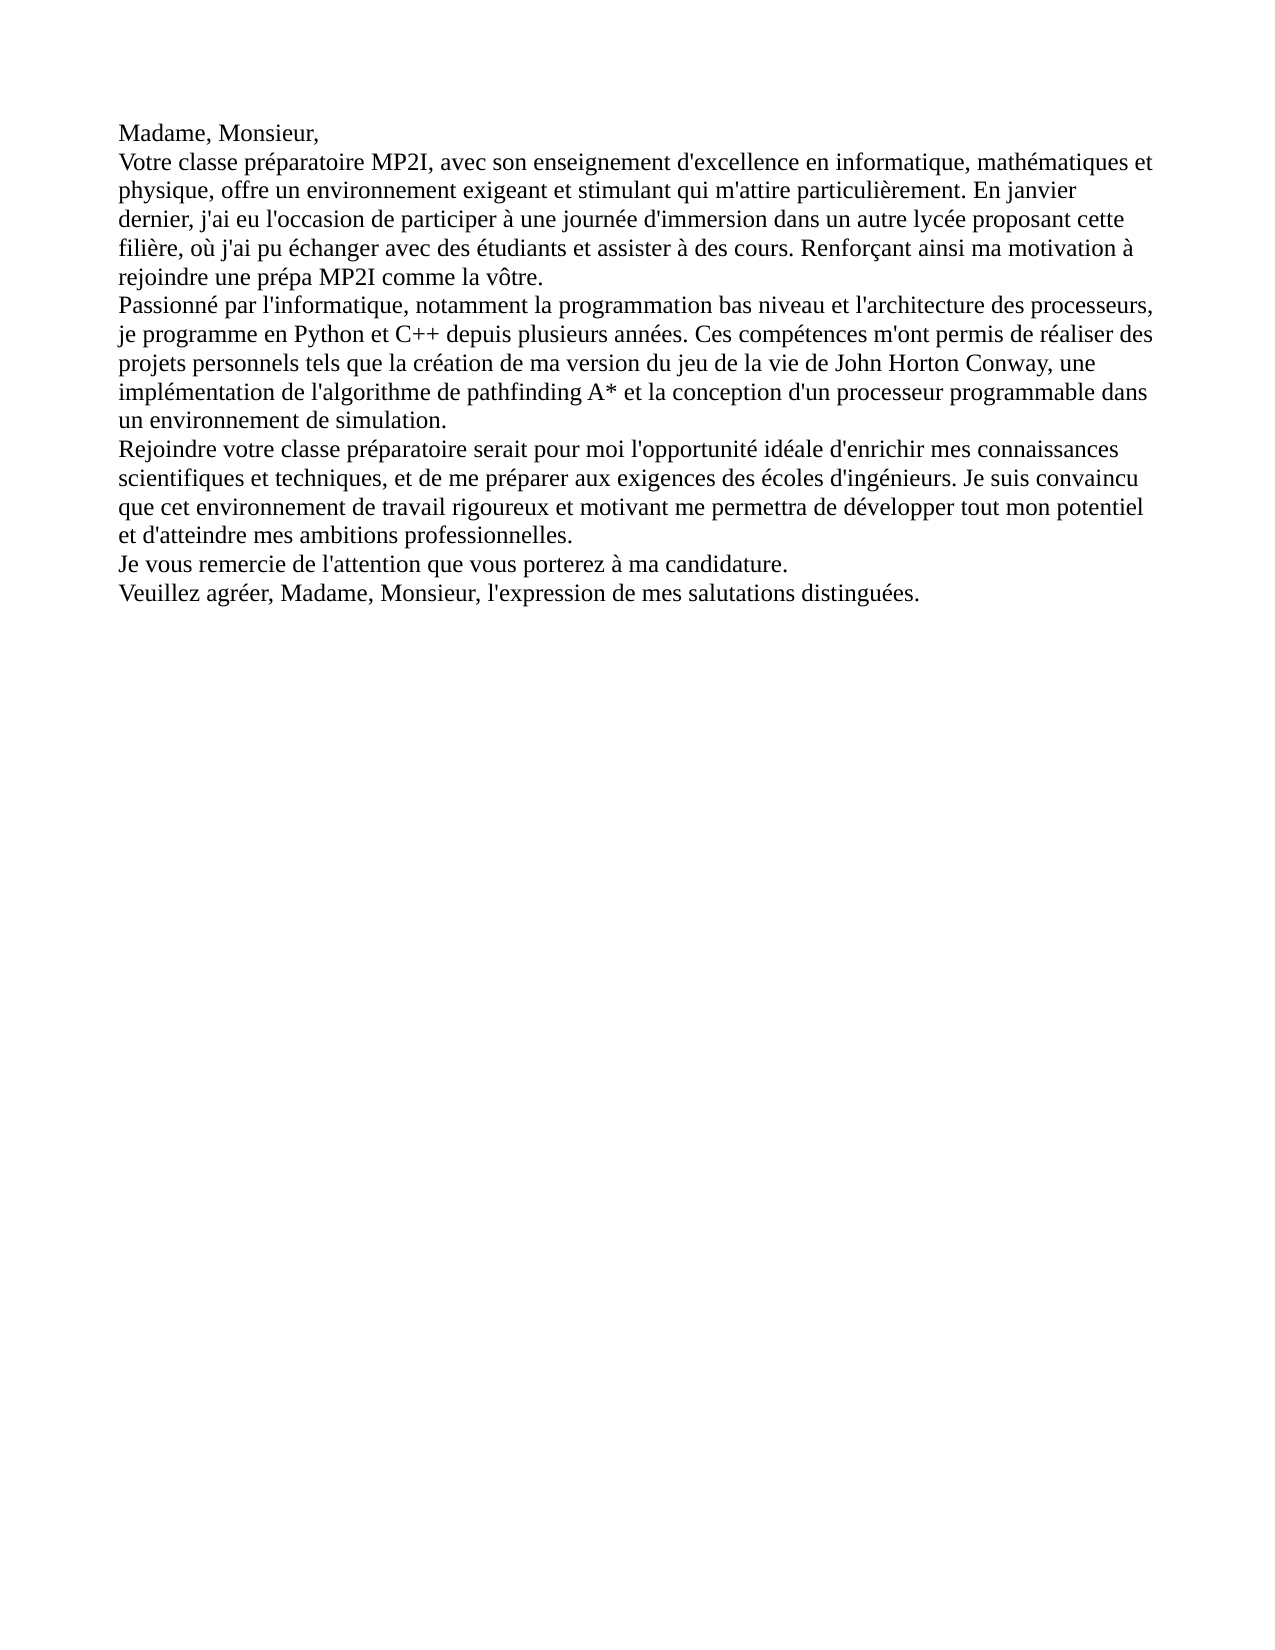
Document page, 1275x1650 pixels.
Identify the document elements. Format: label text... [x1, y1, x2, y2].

text Madame, Monsieur, Votre classe préparatoire MP2I, avec son enseignement d'excellence en informatique, mathématiques et physique, offre un environnement exigeant et stimulant qui m'attire particulièrement. En janvier dernier, j'ai eu l'occasion de participer à une journée d'immersion dans un autre lycée proposant cette filière, où j'ai pu échanger avec des étudiants et assister à des cours. Renforçant ainsi ma motivation à rejoindre une prépa MP2I comme la vôtre. Passionné par l'informatique, notamment la programmation bas niveau et l'architecture des processeurs, je programme en Python et C++ depuis plusieurs années. Ces compétences m'ont permis de réaliser des projets personnels tels que la création de ma version du jeu de la vie de John Horton Conway, une implémentation de l'algorithme de pathfinding A* et la conception d'un processeur programmable dans un environnement de simulation. Rejoindre votre classe préparatoire serait pour moi l'opportunité idéale d'enrichir mes connaissances scientifiques et techniques, et de me préparer aux exigences des écoles d'ingénieurs. Je suis convaincu que cet environnement de travail rigoureux et motivant me permettra de développer tout mon potentiel et d'atteindre mes ambitions professionnelles. Je vous remercie de l'attention que vous porterez à ma candidature. Veuillez agréer, Madame, Monsieur, l'expression de mes salutations distinguées. [118, 118, 1157, 607]
